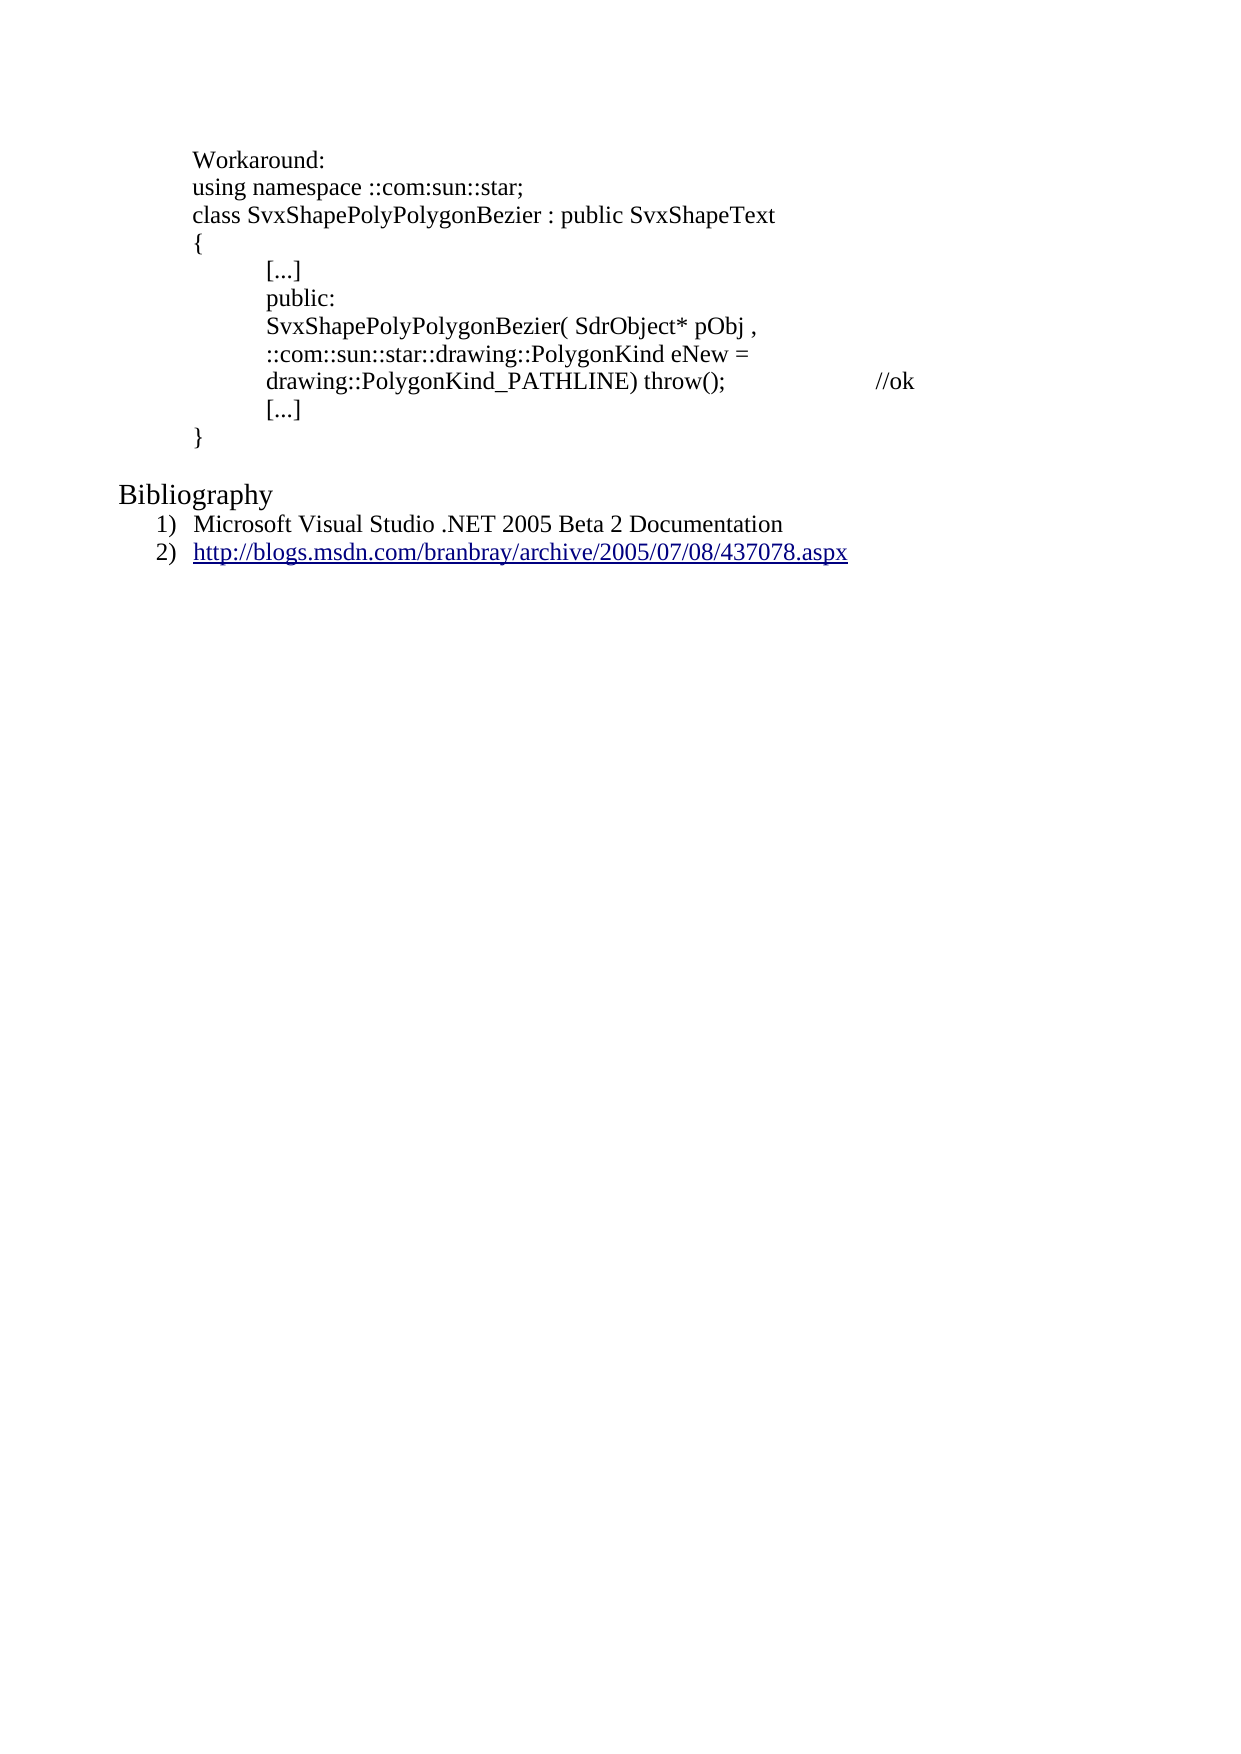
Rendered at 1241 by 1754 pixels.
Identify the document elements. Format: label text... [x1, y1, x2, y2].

list Microsoft Visual Studio .NET 2005 Beta 2 Documentation [156, 511, 1122, 538]
text [...] [118, 395, 1122, 423]
list http://blogs.msdn.com/branbray/archive/2005/07/08/437078.aspx [156, 538, 1122, 566]
text [...] [118, 257, 1122, 284]
text Workaround: [118, 146, 1122, 173]
text public: [118, 284, 1122, 312]
text class SvxShapePolyPolygonBezier : public SvxShapeText [118, 201, 1122, 229]
text using namespace ::com:sun::star; [118, 173, 1122, 201]
text } [118, 423, 1122, 451]
text { [118, 229, 1122, 257]
text SvxShapePolyPolygonBezier( SdrObject* pObj , ::com::sun::star::drawing::PolygonKind eNew = [118, 312, 1122, 367]
text drawing::PolygonKind_PATHLINE) throw(); //ok [118, 367, 1122, 395]
text Bibliography [118, 478, 1122, 511]
